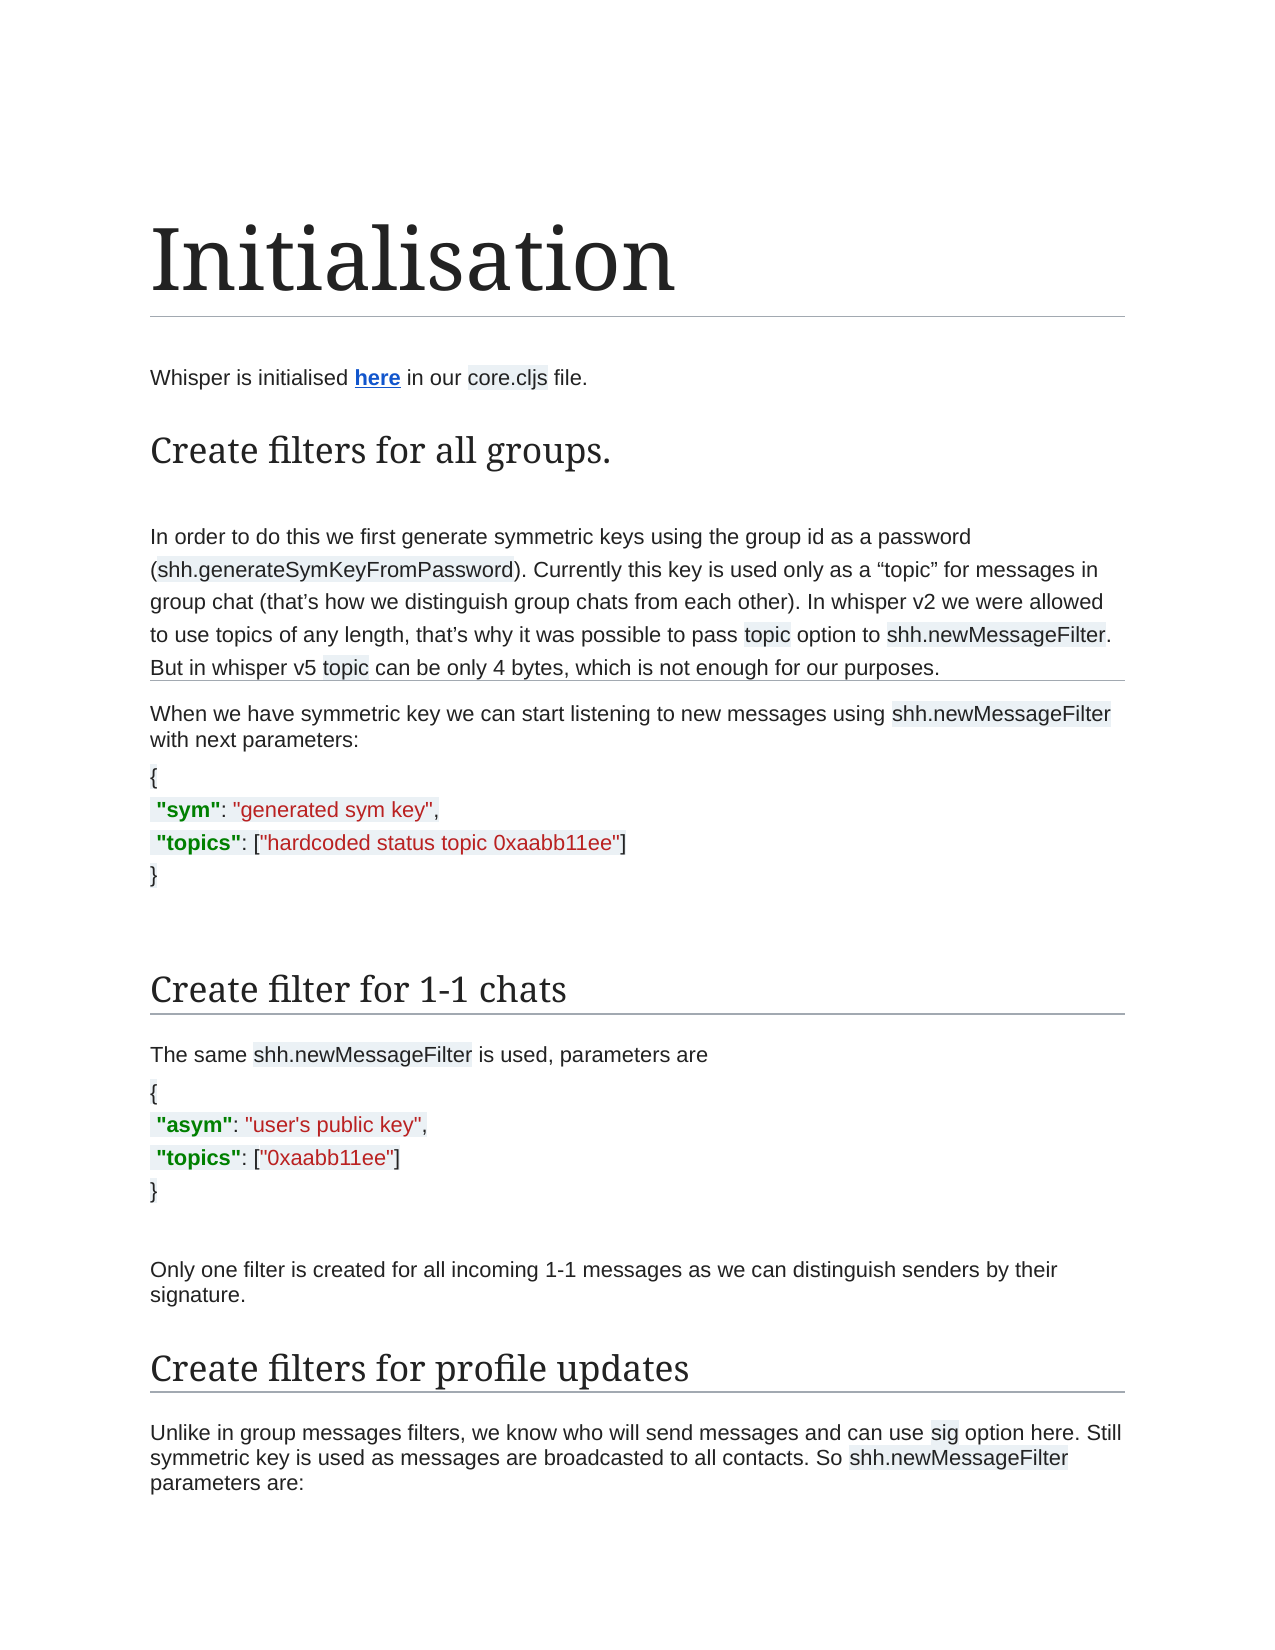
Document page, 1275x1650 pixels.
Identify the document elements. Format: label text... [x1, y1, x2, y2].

subtitle In order to do this we first generate symmetric keys using the group id as a password (shh.generateSymKeyFromPassword). Currently this key is used only as a “topic” for messages in group chat (that’s how we distinguish group chats from each other). In whisper v2 we were allowed to use topics of any length, that’s why it was possible to pass topic option to shh.newMessageFilter. But in whisper v5 topic can be only 4 bytes, which is not enough for our purposes. [150, 524, 1125, 680]
subtitle Create filters for all groups. [150, 426, 1125, 474]
text { "asym": "user's public key", "topics": ["0xaabb11ee"] } [150, 1079, 1125, 1237]
text The same shh.newMessageFilter is used, parameters are [150, 1042, 1125, 1067]
text Only one filter is created for all incoming 1-1 messages as we can distinguish senders by their signature. [150, 1257, 1125, 1308]
subtitle Create filters for profile updates [150, 1343, 1125, 1391]
subtitle Initialisation [150, 198, 1125, 316]
text When we have symmetric key we can start listening to new messages using shh.newMessageFilter with next parameters: [150, 701, 1125, 752]
subtitle Create filter for 1-1 chats [150, 965, 1125, 1013]
text Whisper is initialised here in our core.cljs file. [150, 365, 1125, 390]
text { "sym": "generated sym key", "topics": ["hardcoded status topic 0xaabb11ee"] } [150, 764, 1125, 922]
text Unlike in group messages filters, we know who will send messages and can use sig option here. Still symmetric key is used as messages are broadcasted to all contacts. So shh.newMessageFilter parameters are: [150, 1420, 1125, 1495]
